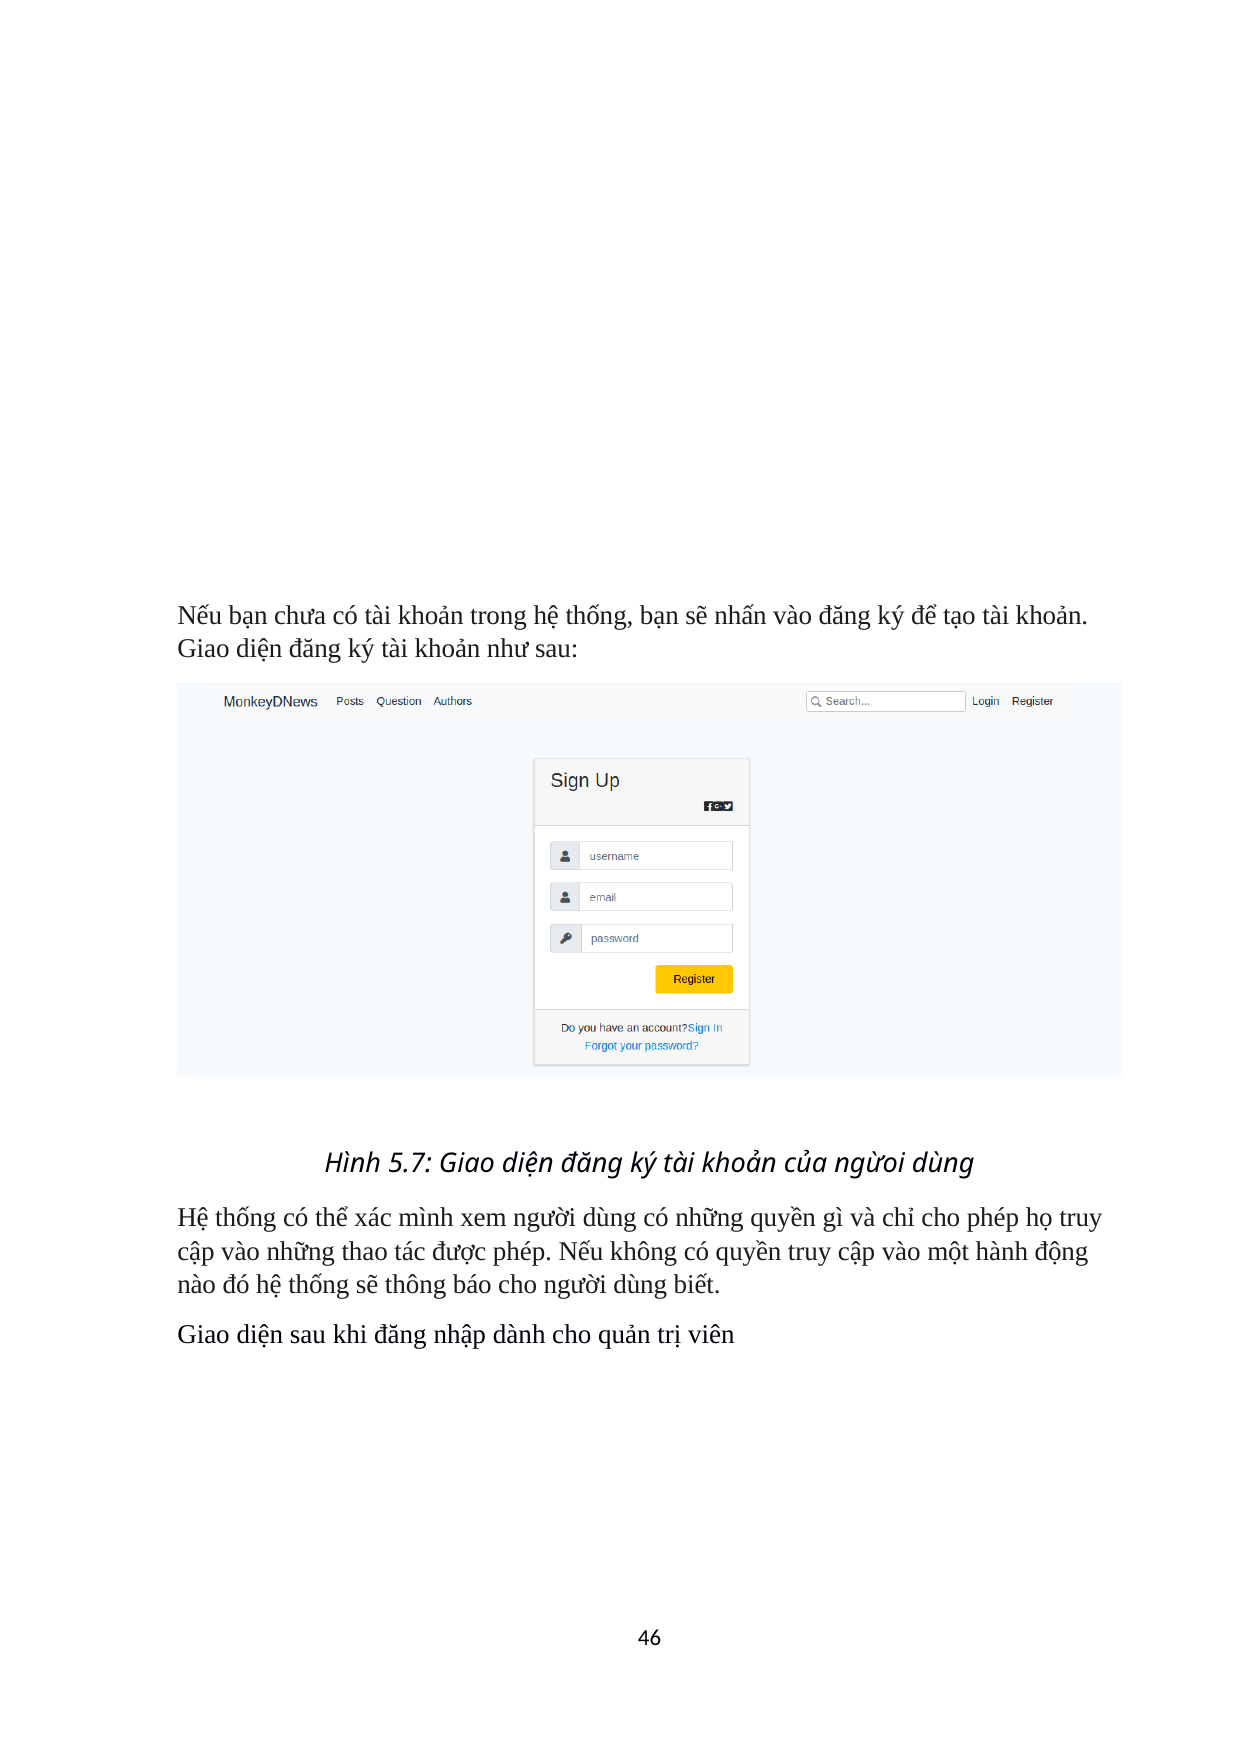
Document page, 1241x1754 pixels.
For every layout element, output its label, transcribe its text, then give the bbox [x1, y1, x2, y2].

text Hình 5.7: Giao diện đăng ký tài khoản của ngừoi dùng [177, 1144, 1122, 1181]
text Hệ thống có thể xác mình xem người dùng có những quyền gì và chỉ cho phép họ truy cập vào những thao tác được phép. Nếu không có quyền truy cập vào một hành động nào đó hệ thống sẽ thông báo cho người dùng biết. [177, 1201, 1122, 1299]
text Nếu bạn chưa có tài khoản trong hệ thống, bạn sẽ nhấn vào đăng ký để tạo tài khoản. Giao diện đăng ký tài khoản như sau: [177, 599, 1122, 663]
text Giao diện sau khi đăng nhập dành cho quản trị viên [177, 1319, 1122, 1350]
picture [177, 682, 1122, 1077]
